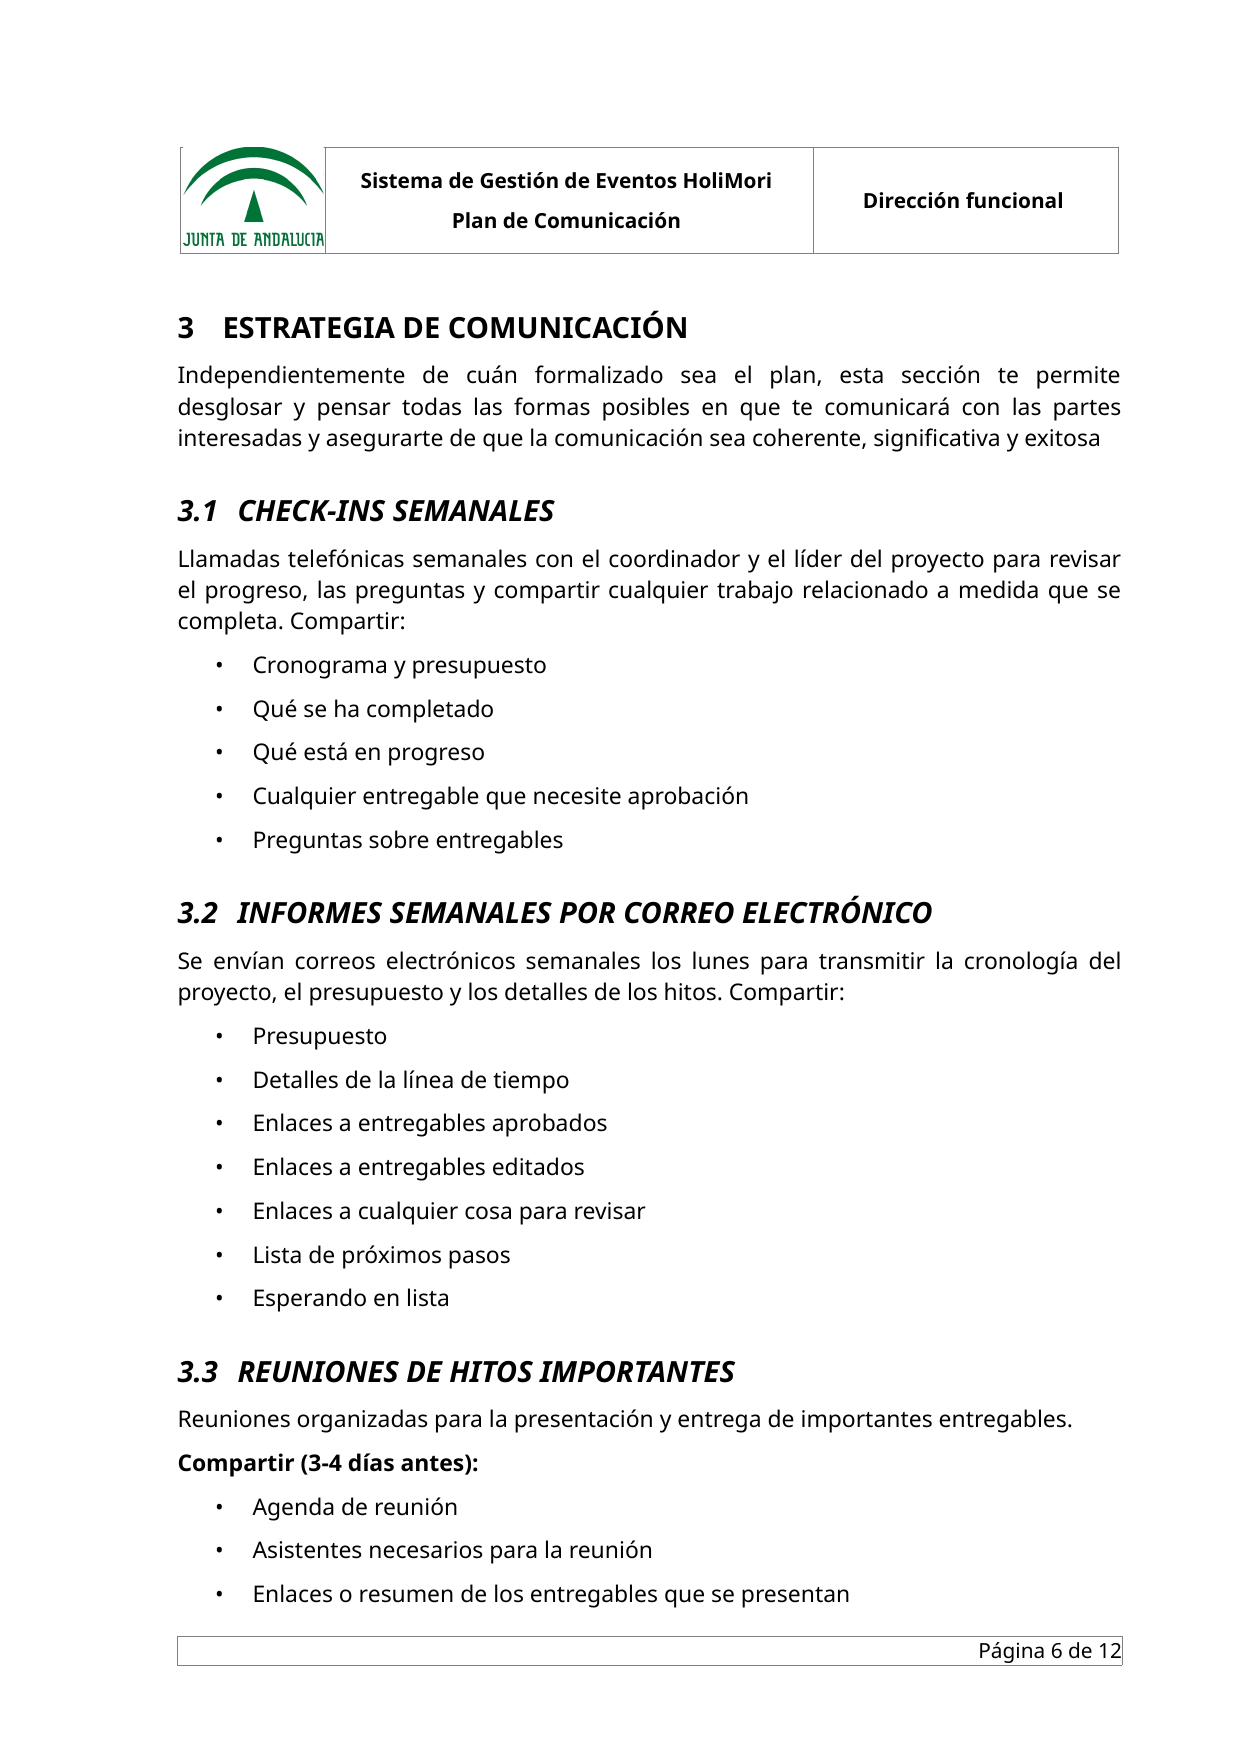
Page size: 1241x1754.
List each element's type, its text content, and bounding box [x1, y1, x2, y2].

list Asistentes necesarios para la reunión [215, 1534, 1122, 1566]
list Presupuesto [215, 1020, 1122, 1051]
list Cronograma y presupuesto [215, 649, 1122, 680]
list Detalles de la línea de tiempo [215, 1063, 1122, 1095]
text Reuniones organizadas para la presentación y entrega de importantes entregables. [177, 1403, 1122, 1434]
subtitle ESTRATEGIA DE COMUNICACIÓN [177, 307, 1122, 347]
subtitle REUNIONES DE HITOS IMPORTANTES [177, 1351, 1122, 1391]
text Se envían correos electrónicos semanales los lunes para transmitir la cronología del proyecto, el presupuesto y los detalles de los hitos. Compartir: [177, 945, 1122, 1007]
list Agenda de reunión [215, 1491, 1122, 1522]
list Qué está en progreso [215, 736, 1122, 768]
subtitle CHECK-INS SEMANALES [177, 490, 1122, 530]
list Enlaces a entregables aprobados [215, 1107, 1122, 1138]
subtitle INFORMES SEMANALES POR CORREO ELECTRÓNICO [177, 893, 1122, 932]
text Llamadas telefónicas semanales con el coordinador y el líder del proyecto para revisar el progreso, las preguntas y compartir cualquier trabajo relacionado a medida que se completa. Compartir: [177, 543, 1122, 636]
list Lista de próximos pasos [215, 1238, 1122, 1270]
list Enlaces o resumen de los entregables que se presentan [215, 1578, 1122, 1609]
list Cualquier entregable que necesite aprobación [215, 780, 1122, 811]
list Preguntas sobre entregables [215, 824, 1122, 855]
text Independientemente de cuán formalizado sea el plan, esta sección te permite desglosar y pensar todas las formas posibles en que te comunicará con las partes interesadas y asegurarte de que la comunicación sea coherente, significativa y exitosa [177, 359, 1122, 453]
list Qué se ha completado [215, 693, 1122, 724]
list Enlaces a cualquier cosa para revisar [215, 1195, 1122, 1226]
list Enlaces a entregables editados [215, 1151, 1122, 1182]
list Esperando en lista [215, 1282, 1122, 1313]
text Compartir (3-4 días antes): [177, 1447, 1122, 1478]
